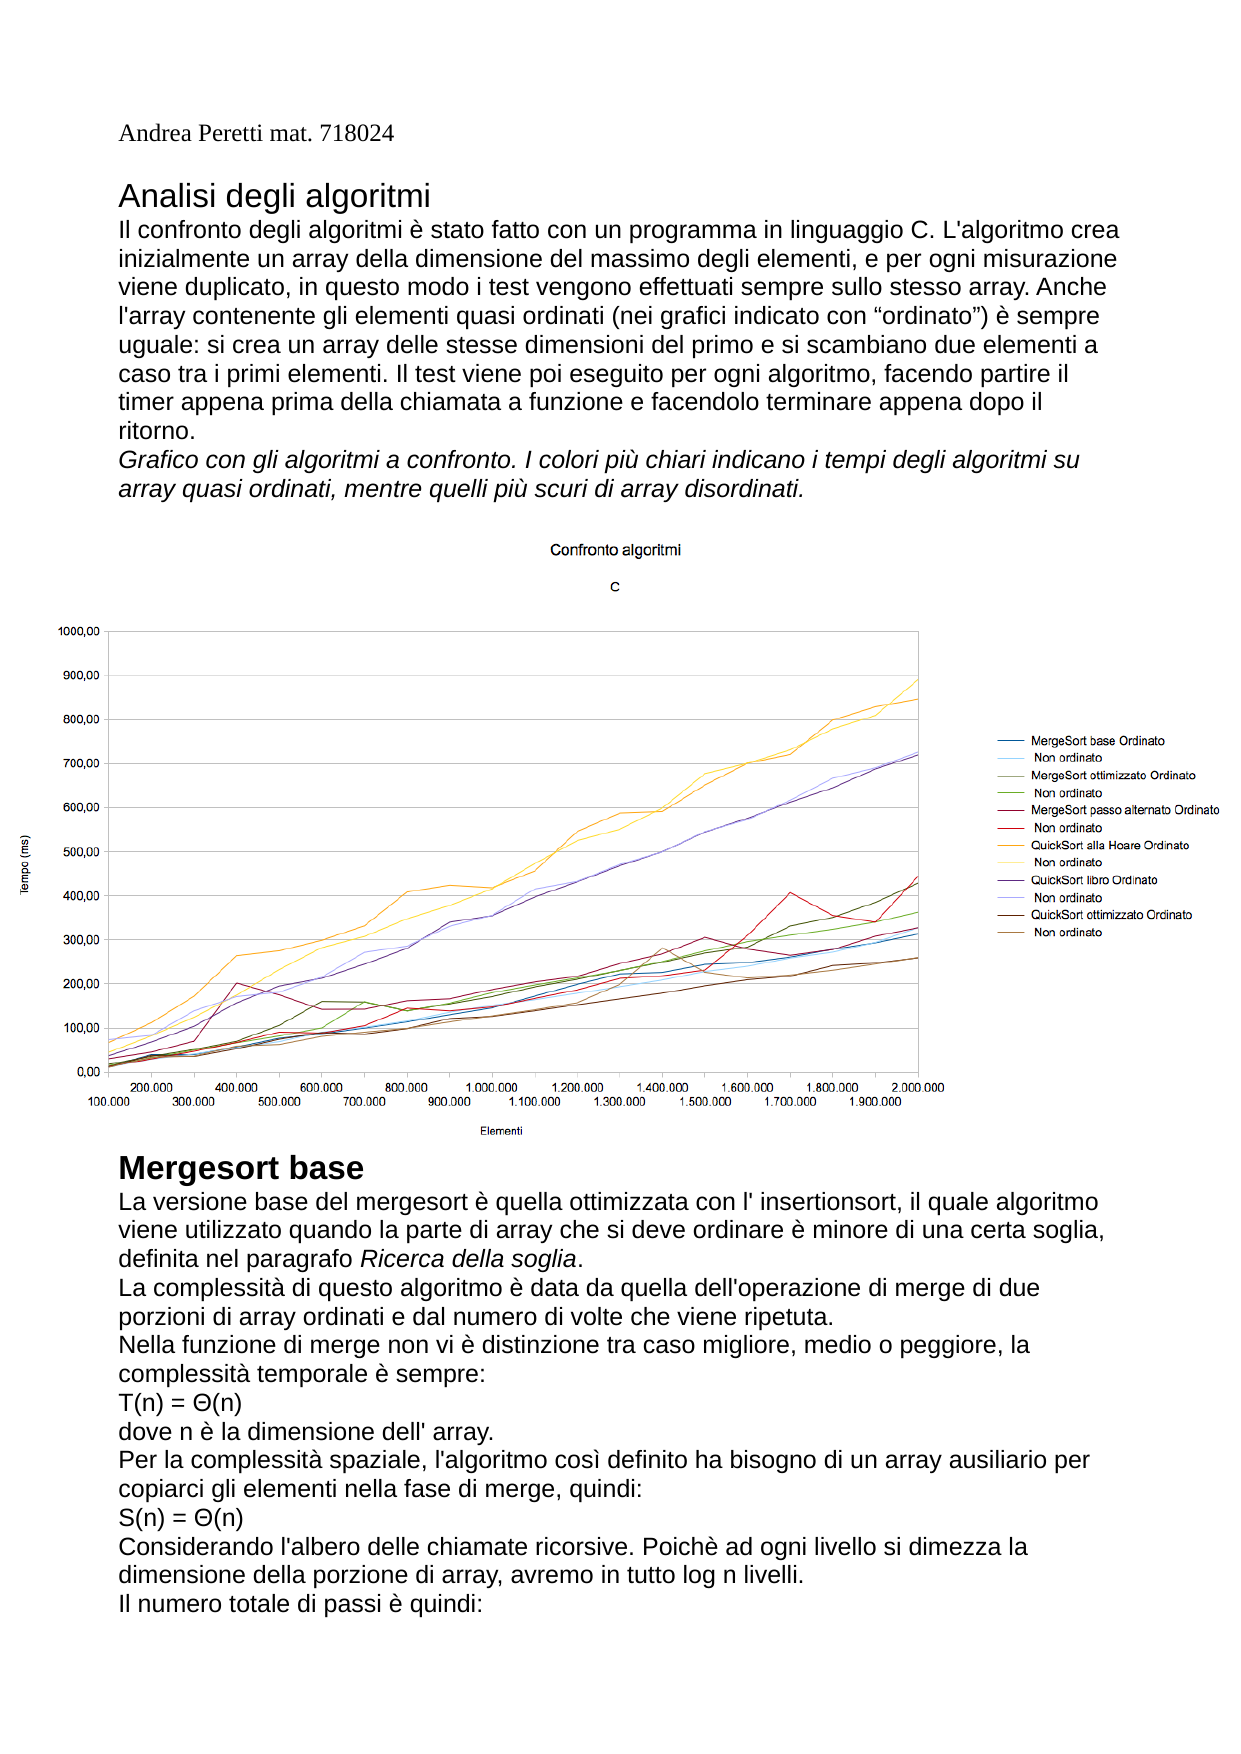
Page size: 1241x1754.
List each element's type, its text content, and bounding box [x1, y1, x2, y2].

text dove n è la dimensione dell' array. [118, 1417, 1122, 1445]
text La versione base del mergesort è quella ottimizzata con l' insertionsort, il quale algoritmo viene utilizzato quando la parte di array che si deve ordinare è minore di una certa soglia, definita nel paragrafo Ricerca della soglia. [118, 1187, 1122, 1273]
text Grafico con gli algoritmi a confronto. I colori più chiari indicano i tempi degli algoritmi su array quasi ordinati, mentre quelli più scuri di array disordinati. [118, 445, 1122, 502]
text Il confronto degli algoritmi è stato fatto con un programma in linguaggio C. L'algoritmo crea inizialmente un array della dimensione del massimo degli elementi, e per ogni misurazione viene duplicato, in questo modo i test vengono effettuati sempre sullo stesso array. Anche l'array contenente gli elementi quasi ordinati (nei grafici indicato con “ordinato”) è sempre uguale: si crea un array delle stesse dimensioni del primo e si scambiano due elementi a caso tra i primi elementi. Il test viene poi eseguito per ogni algoritmo, facendo partire il timer appena prima della chiamata a funzione e facendolo terminare appena dopo il ritorno. [118, 215, 1122, 445]
text Per la complessità spaziale, l'algoritmo così definito ha bisogno di un array ausiliario per copiarci gli elementi nella fase di merge, quindi: [118, 1445, 1122, 1503]
text [118, 502, 1122, 519]
text Nella funzione di merge non vi è distinzione tra caso migliore, medio o peggiore, la complessità temporale è sempre: [118, 1330, 1122, 1388]
text Analisi degli algoritmi [118, 176, 1122, 215]
text T(n) = Θ(n) [118, 1388, 1122, 1417]
text Mergesort base [118, 1149, 1122, 1187]
text La complessità di questo algoritmo è data da quella dell'operazione di merge di due porzioni di array ordinati e dal numero di volte che viene ripetuta. [118, 1273, 1122, 1330]
picture [0, 519, 1228, 1149]
text S(n) = Θ(n) Considerando l'albero delle chiamate ricorsive. Poichè ad ogni livello si dimezza la dimensione della porzione di array, avremo in tutto log n livelli. Il numero totale di passi è quindi: [118, 1503, 1122, 1618]
